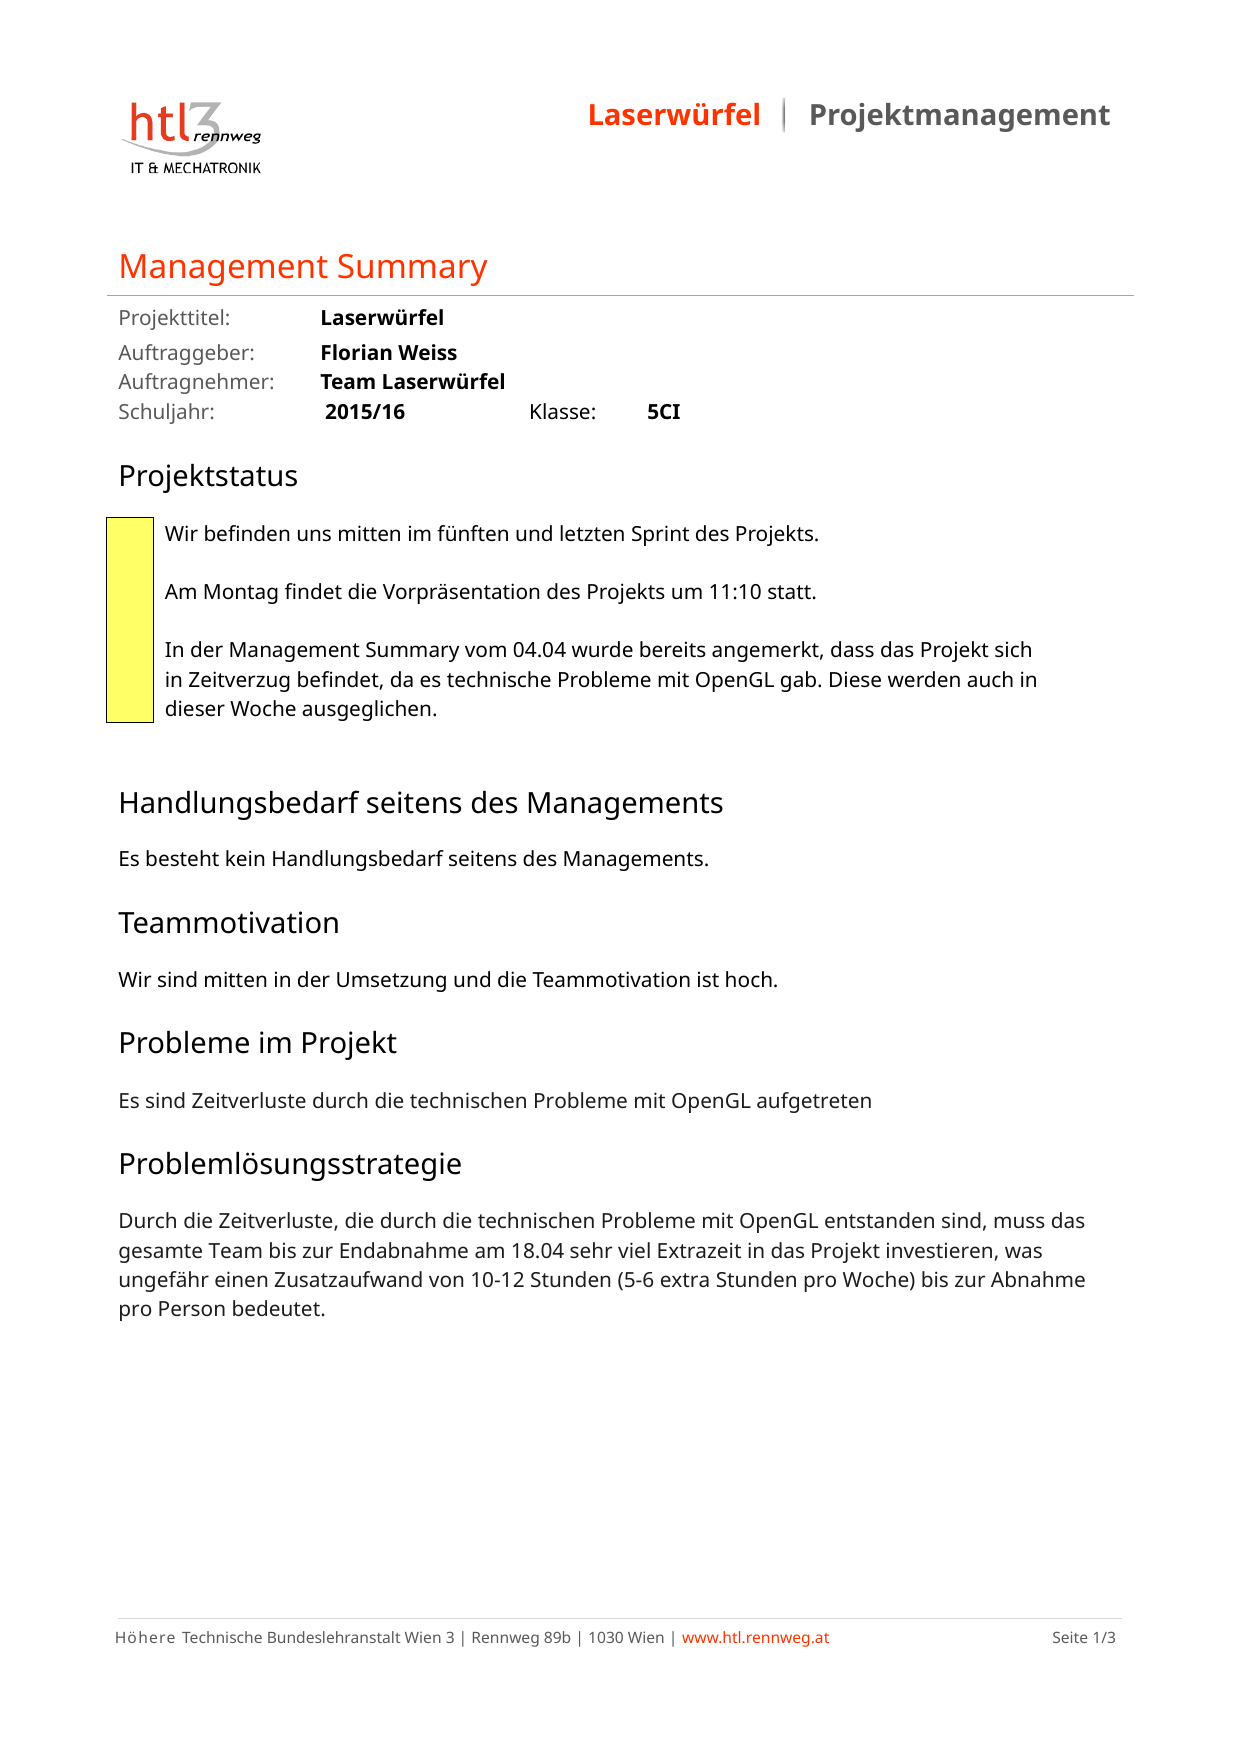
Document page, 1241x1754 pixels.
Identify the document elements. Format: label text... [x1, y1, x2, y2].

table_cell Laserwürfel [309, 296, 1134, 336]
table_header [841, 236, 1134, 295]
text Durch die Zeitverluste, die durch die technischen Probleme mit OpenGL entstanden sind, muss das gesamte Team bis zur Endabnahme am 18.04 sehr viel Extrazeit in das Projekt investieren, was ungefähr einen Zusatzaufwand von 10-12 Stunden (5-6 extra Stunden pro Woche) bis zur Abnahme pro Person bedeutet. [118, 1206, 1122, 1322]
table_cell 5CI [636, 396, 945, 425]
picture [121, 102, 261, 174]
table_cell Projekttitel: [107, 296, 309, 336]
subtitle Problemlösungsstrategie [118, 1151, 1122, 1181]
table_cell Auftraggeber: [107, 336, 309, 366]
subtitle Projektstatus [118, 463, 1122, 492]
table_cell Schuljahr: [107, 396, 314, 425]
table_cell Team Laserwürfel [309, 366, 1134, 396]
subtitle Probleme im Projekt [118, 1031, 1122, 1060]
table_cell Klasse: [518, 396, 636, 425]
table_cell 2015/16 [314, 396, 518, 425]
table_cell Florian Weiss [309, 336, 1134, 366]
text Es sind Zeitverluste durch die technischen Probleme mit OpenGL aufgetreten [118, 1085, 1122, 1114]
table_cell Auftragnehmer: [107, 366, 309, 396]
table_header Management Summary [107, 236, 841, 295]
table_cell [945, 396, 1134, 425]
table_header Wir befinden uns mitten im fünften und letzten Sprint des Projekts. Am Montag findet die Vorpräsentation des Projekts um 11:10 statt. In der Management Summary vom 04.04 wurde bereits angemerkt, dass das Projekt sich in Zeitverzug befindet, da es technische Probleme mit OpenGL gab. Diese werden auch in dieser Woche ausgeglichen. [154, 517, 1061, 722]
subtitle Handlungsbedarf seitens des Managements [118, 790, 1122, 819]
text Wir sind mitten in der Umsetzung und die Teammotivation ist hoch. [118, 964, 1122, 993]
subtitle Teammotivation [118, 910, 1122, 939]
text Es besteht kein Handlungsbedarf seitens des Managements. [118, 844, 1122, 872]
table_header [107, 518, 153, 722]
picture [781, 97, 786, 133]
